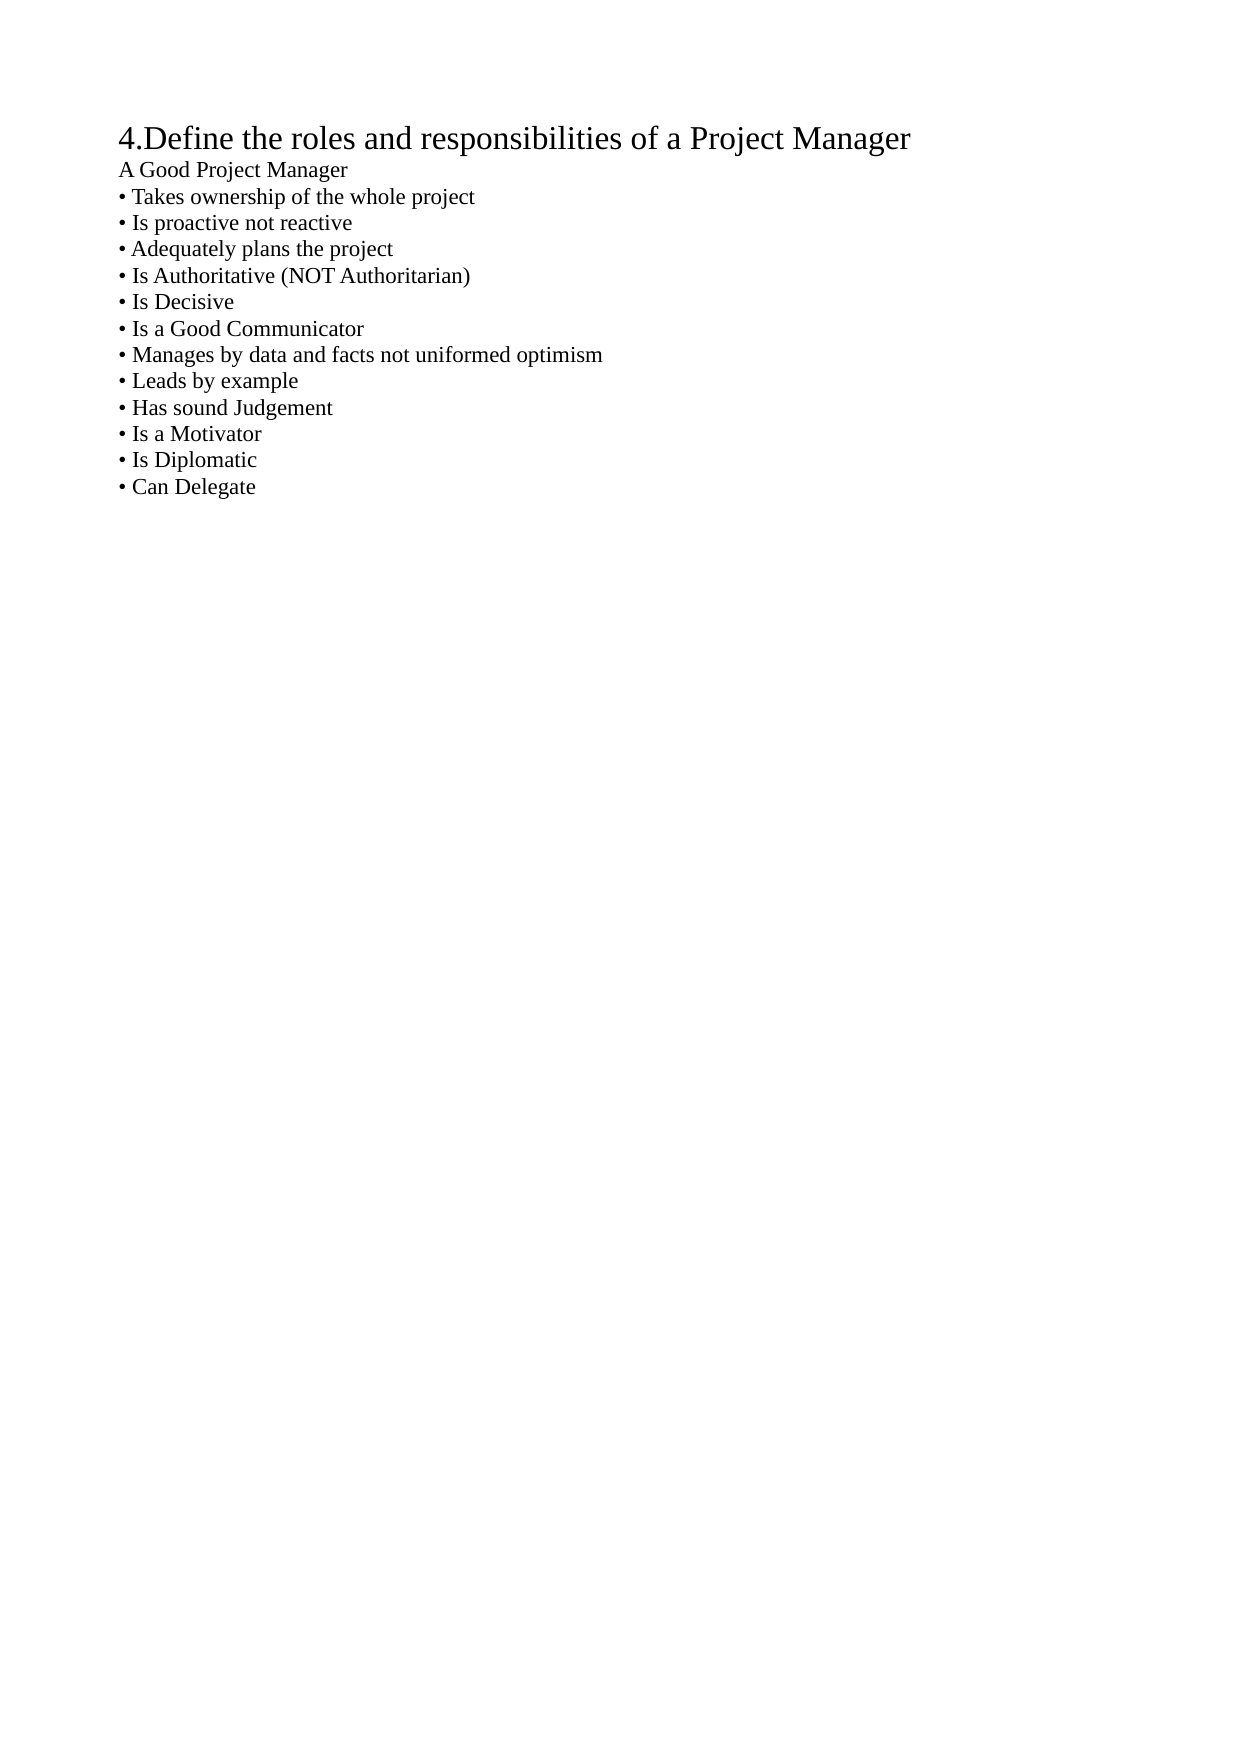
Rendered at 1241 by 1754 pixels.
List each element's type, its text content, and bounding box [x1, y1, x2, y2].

text • Can Delegate [118, 473, 1122, 499]
text • Has sound Judgement [118, 394, 1122, 420]
text • Is Authoritative (NOT Authoritarian) [118, 262, 1122, 288]
text • Adequately plans the project [118, 236, 1122, 262]
text • Takes ownership of the whole project [118, 183, 1122, 209]
text • Is proactive not reactive [118, 209, 1122, 236]
text • Is a Motivator [118, 420, 1122, 446]
text • Is Decisive [118, 288, 1122, 314]
text • Leads by example [118, 367, 1122, 394]
text 4.Define the roles and responsibilities of a Project Manager [118, 118, 1122, 156]
text A Good Project Manager [118, 156, 1122, 183]
text • Is Diplomatic [118, 446, 1122, 473]
text • Manages by data and facts not uniformed optimism [118, 341, 1122, 367]
text • Is a Good Communicator [118, 314, 1122, 341]
